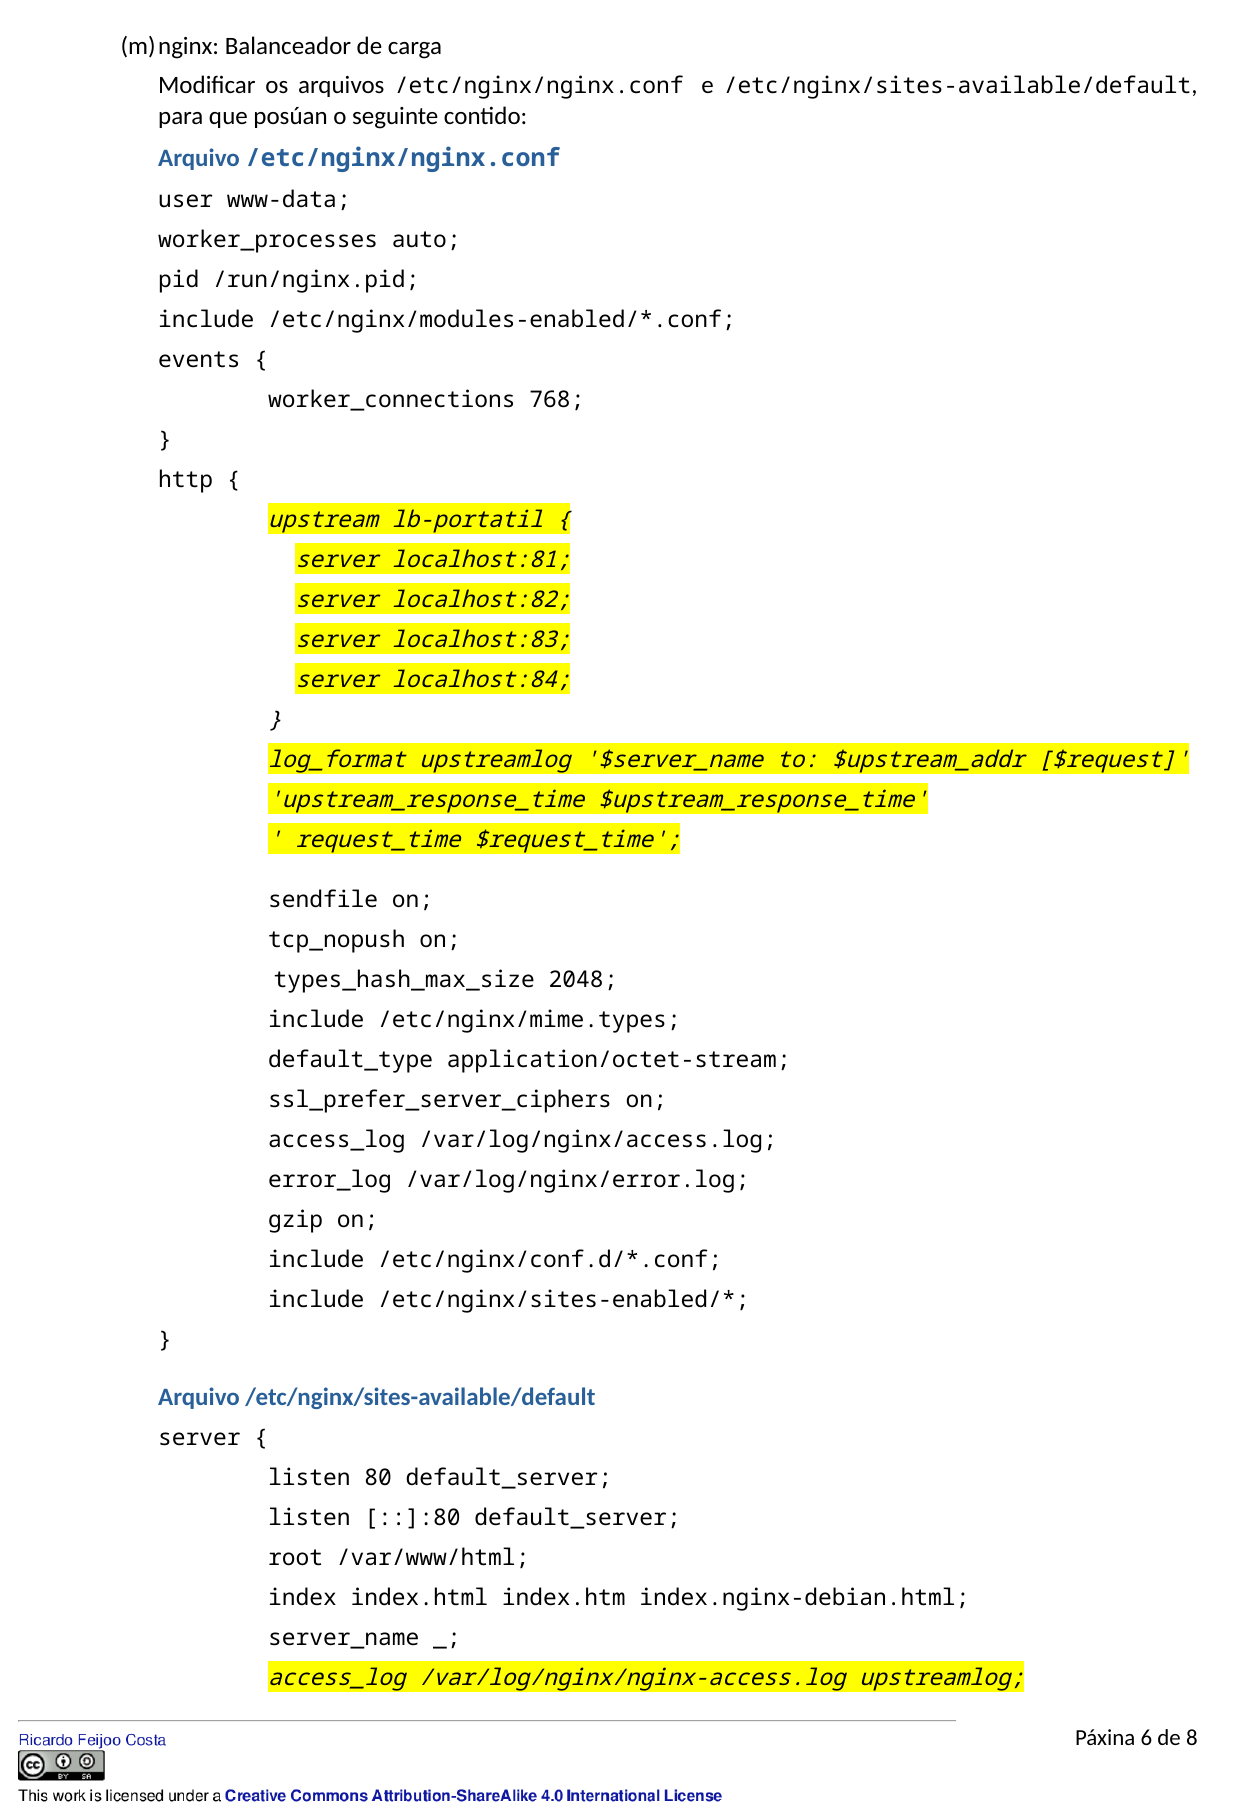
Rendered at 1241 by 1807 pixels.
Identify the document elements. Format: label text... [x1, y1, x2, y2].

list server localhost:82; [120, 582, 1197, 614]
list 'upstream_response_time $upstream_response_time' [120, 782, 1197, 814]
list server localhost:83; [120, 622, 1197, 654]
list worker_processes auto; [120, 222, 1197, 254]
list } [120, 1323, 1197, 1354]
list upstream lb-portatil { [120, 502, 1197, 534]
list include /etc/nginx/modules-enabled/*.conf; [120, 302, 1197, 334]
list log_format upstreamlog '$server_name to: $upstream_addr [$request]' [120, 742, 1197, 774]
list access_log /var/log/nginx/access.log; [120, 1123, 1197, 1154]
list user www-data; [120, 182, 1197, 214]
list root /var/www/html; [120, 1541, 1197, 1572]
list } [120, 702, 1197, 734]
list Modificar os arquivos /etc/nginx/nginx.conf e /etc/nginx/sites-available/default, para que posúan o seguinte contido: [120, 69, 1197, 131]
list tcp_nopush on; [120, 923, 1197, 954]
list Arquivo /etc/nginx/sites-available/default [120, 1382, 1197, 1412]
list include /etc/nginx/mime.types; [120, 1003, 1197, 1034]
list server localhost:84; [120, 662, 1197, 694]
list worker_connections 768; [120, 382, 1197, 414]
list access_log /var/log/nginx/nginx-access.log upstreamlog; [120, 1661, 1197, 1692]
list server { [120, 1421, 1197, 1452]
list events { [120, 342, 1197, 374]
list default_type application/octet-stream; [120, 1043, 1197, 1074]
picture [8, 1715, 957, 1806]
list include /etc/nginx/conf.d/*.conf; [120, 1243, 1197, 1274]
list server localhost:81; [120, 542, 1197, 574]
list listen [::]:80 default_server; [120, 1501, 1197, 1532]
list types_hash_max_size 2048; [128, 963, 1215, 994]
list error_log /var/log/nginx/error.log; [120, 1163, 1197, 1194]
list ssl_prefer_server_ciphers on; [120, 1083, 1197, 1114]
list ' request_time $request_time'; [120, 822, 1197, 854]
list pid /run/nginx.pid; [120, 262, 1197, 294]
list index index.html index.htm index.nginx-debian.html; [120, 1581, 1197, 1612]
list listen 80 default_server; [120, 1461, 1197, 1492]
list } [120, 422, 1197, 454]
list gzip on; [120, 1203, 1197, 1234]
list include /etc/nginx/sites-enabled/*; [120, 1283, 1197, 1314]
list http { [120, 462, 1197, 494]
list Arquivo /etc/nginx/nginx.conf [120, 140, 1197, 174]
list sendfile on; [120, 883, 1197, 914]
list nginx: Balanceador de carga [120, 30, 1197, 60]
list server_name _; [120, 1621, 1197, 1652]
